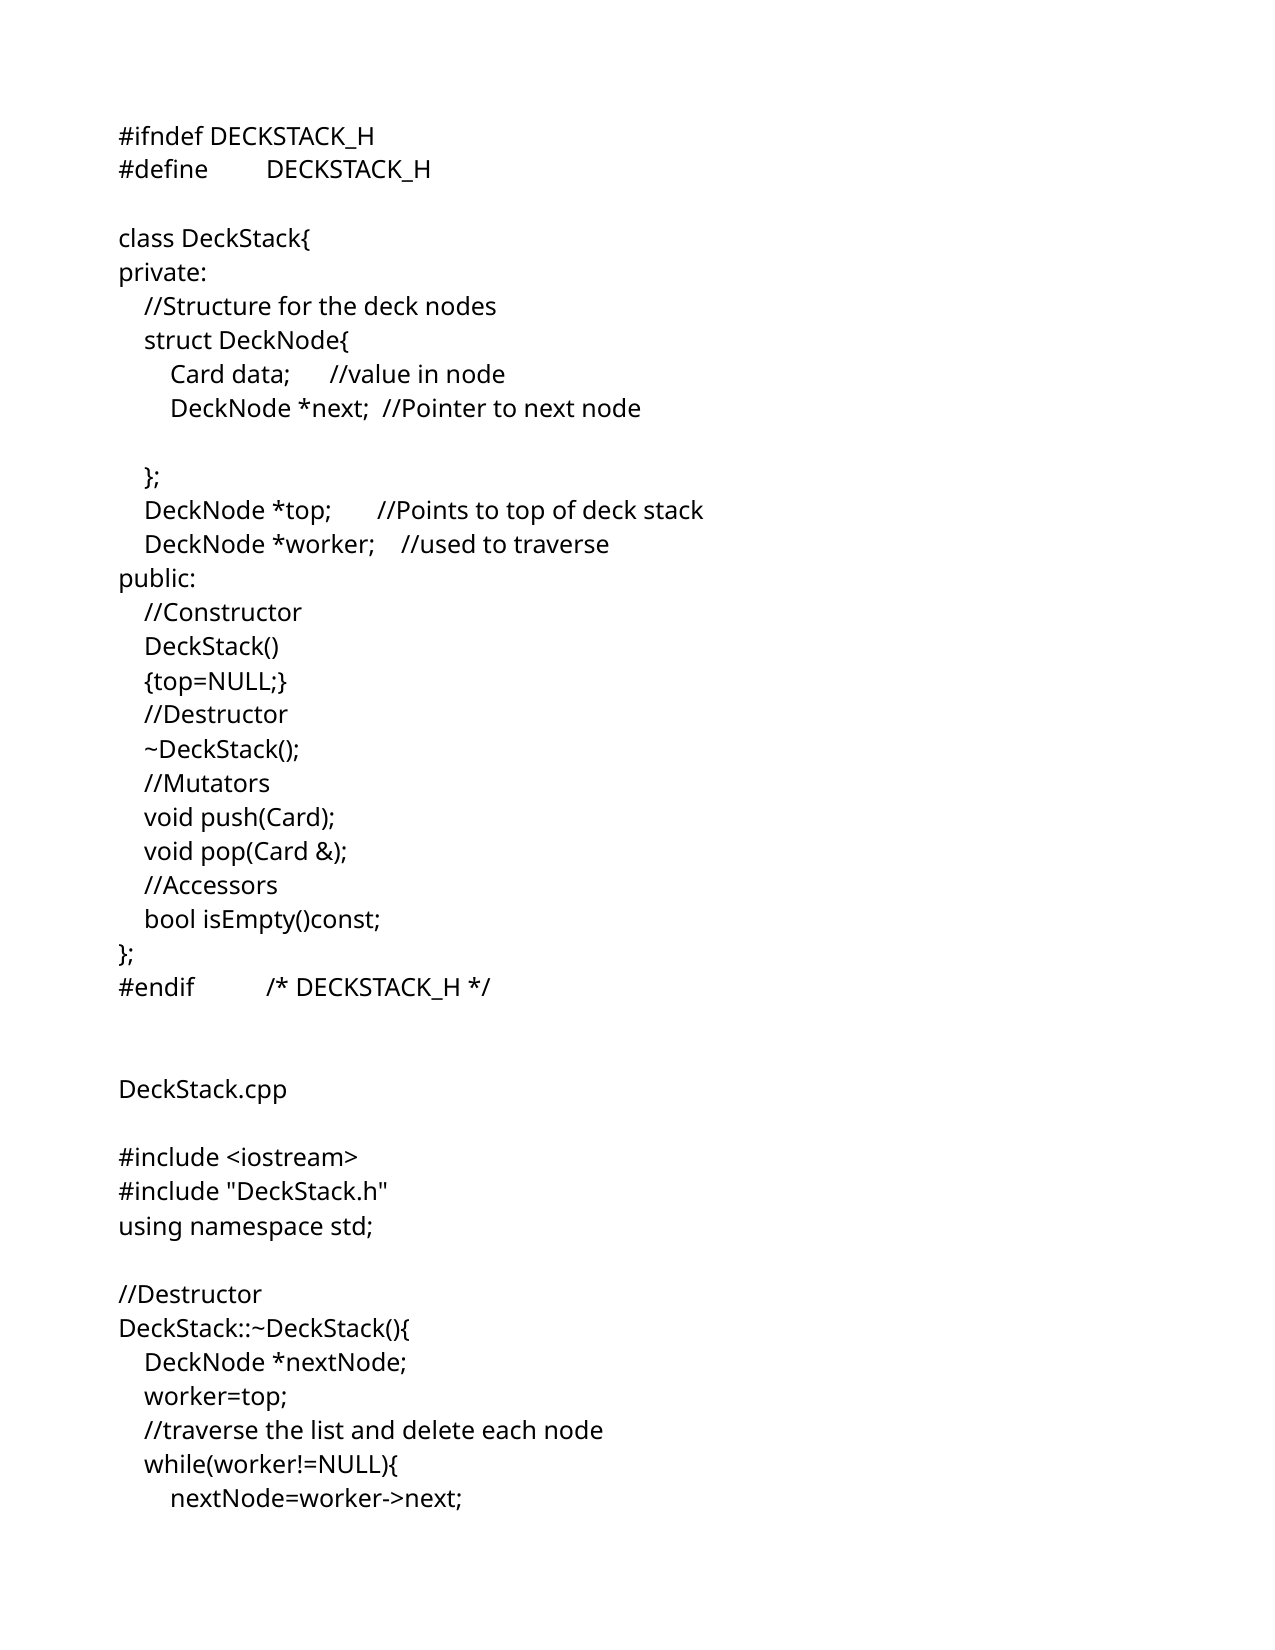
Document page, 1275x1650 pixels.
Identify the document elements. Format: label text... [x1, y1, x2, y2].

text {top=NULL;} [118, 663, 1157, 697]
text #endif /* DECKSTACK_H */ [118, 970, 1157, 1004]
text bool isEmpty()const; [118, 902, 1157, 936]
text worker=top; [118, 1378, 1157, 1412]
text #include "DeckStack.h" [118, 1174, 1157, 1208]
text #ifndef DECKSTACK_H [118, 118, 1157, 152]
text DeckNode *top; //Points to top of deck stack [118, 493, 1157, 527]
text void push(Card); [118, 799, 1157, 833]
text public: [118, 561, 1157, 595]
text DeckNode *nextNode; [118, 1344, 1157, 1378]
text using namespace std; [118, 1208, 1157, 1242]
text //Destructor [118, 697, 1157, 731]
text DeckNode *next; //Pointer to next node [118, 391, 1157, 425]
text void pop(Card &); [118, 833, 1157, 867]
text #include <iostream> [118, 1140, 1157, 1174]
text DeckStack() [118, 629, 1157, 663]
text Card data; //value in node [118, 357, 1157, 391]
text while(worker!=NULL){ [118, 1447, 1157, 1481]
text //Mutators [118, 765, 1157, 799]
text //Constructor [118, 595, 1157, 629]
text //Accessors [118, 867, 1157, 902]
text //traverse the list and delete each node [118, 1412, 1157, 1447]
text nextNode=worker->next; [118, 1481, 1157, 1515]
text DeckStack::~DeckStack(){ [118, 1310, 1157, 1344]
text //Destructor [118, 1276, 1157, 1310]
text struct DeckNode{ [118, 322, 1157, 357]
text }; [118, 936, 1157, 970]
text #define DECKSTACK_H [118, 152, 1157, 186]
text ~DeckStack(); [118, 731, 1157, 765]
text //Structure for the deck nodes [118, 288, 1157, 322]
text }; [118, 459, 1157, 493]
text class DeckStack{ [118, 220, 1157, 254]
text private: [118, 254, 1157, 288]
text DeckNode *worker; //used to traverse [118, 527, 1157, 561]
text DeckStack.cpp [118, 1072, 1157, 1106]
